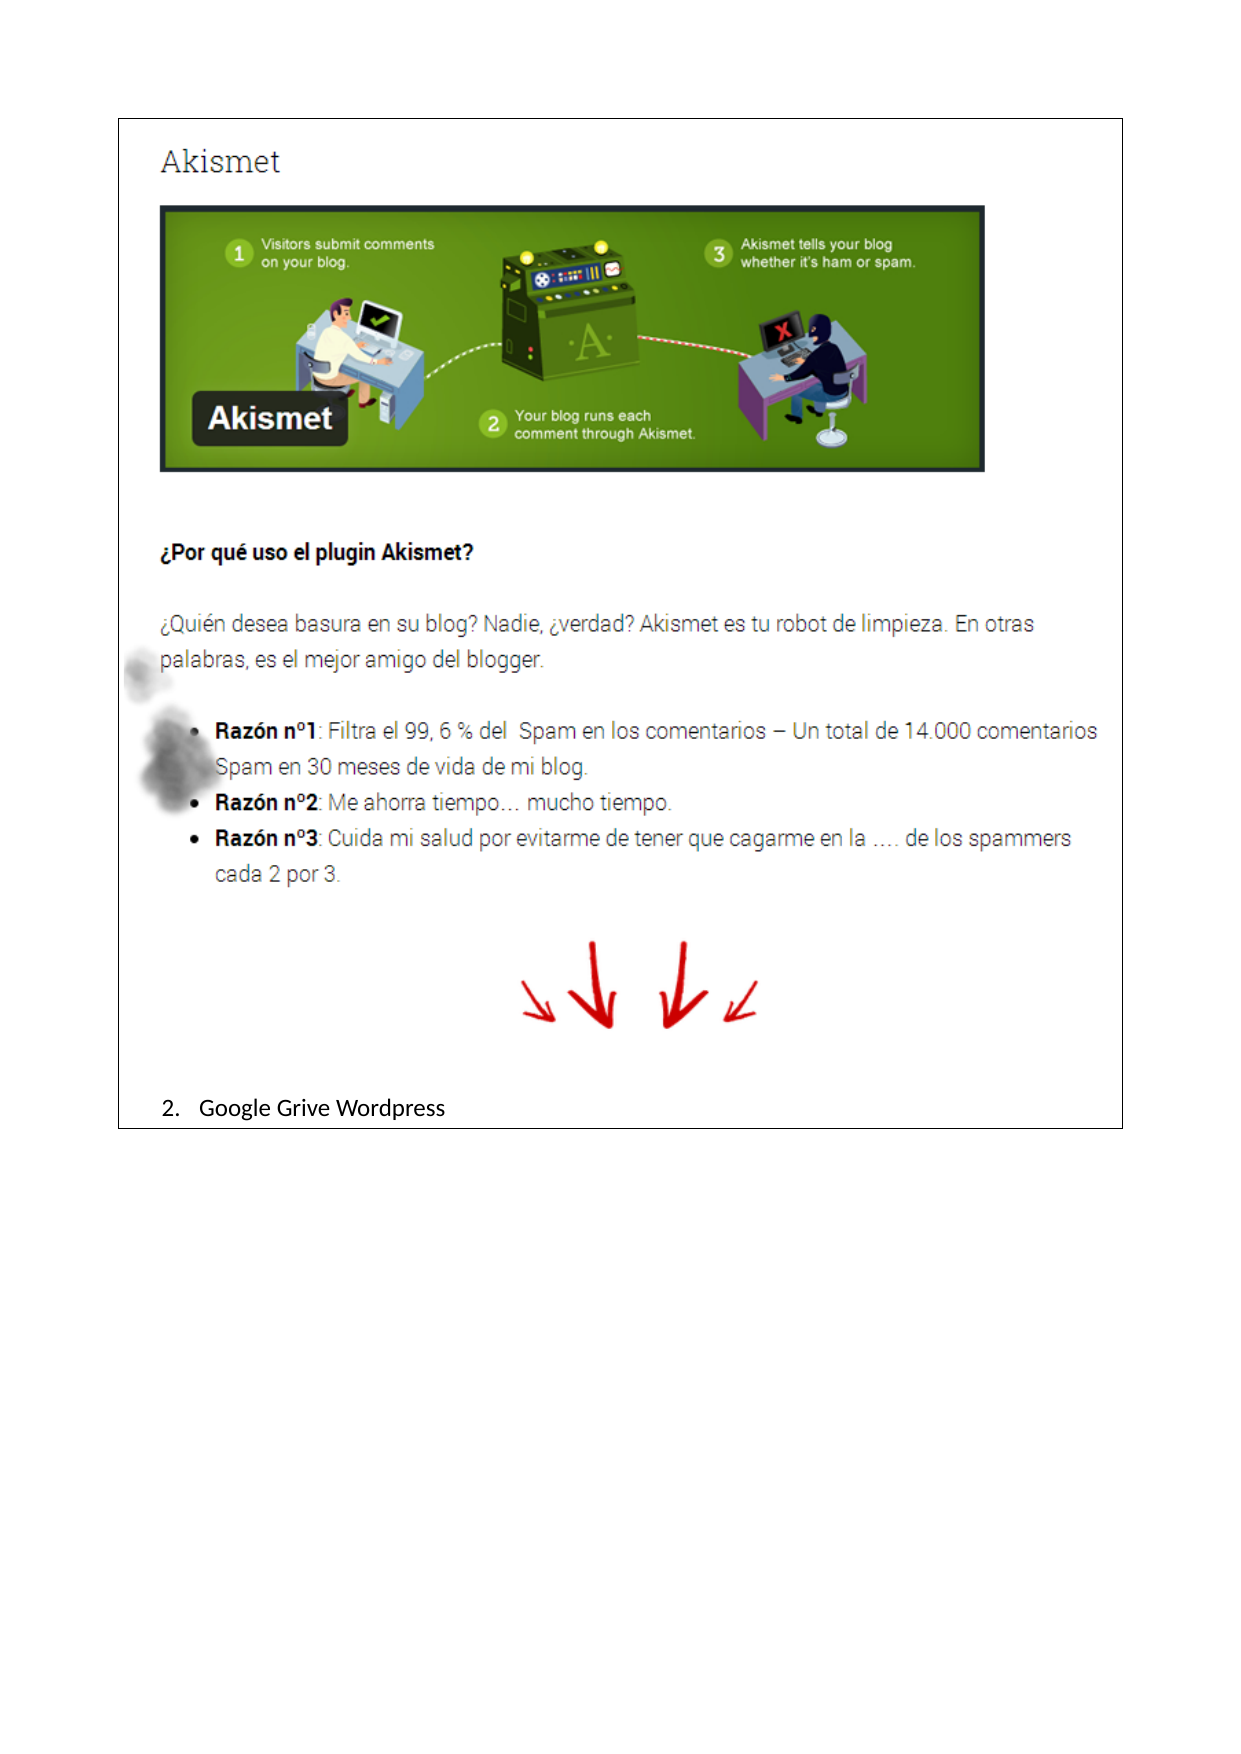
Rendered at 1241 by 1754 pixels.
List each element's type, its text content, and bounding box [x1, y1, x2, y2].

picture [123, 123, 1117, 1062]
table_header 5 Plugins muy útiles: http://www.lifestylealcuadrado.com/plugins-wordpress-esenciales/ Akismet Google Grive Wordpress Optin Skin Jetpack W3 Total Cache Para su instalación se hace el mismo paso que el plugin Theme my login. [119, 119, 1122, 1128]
